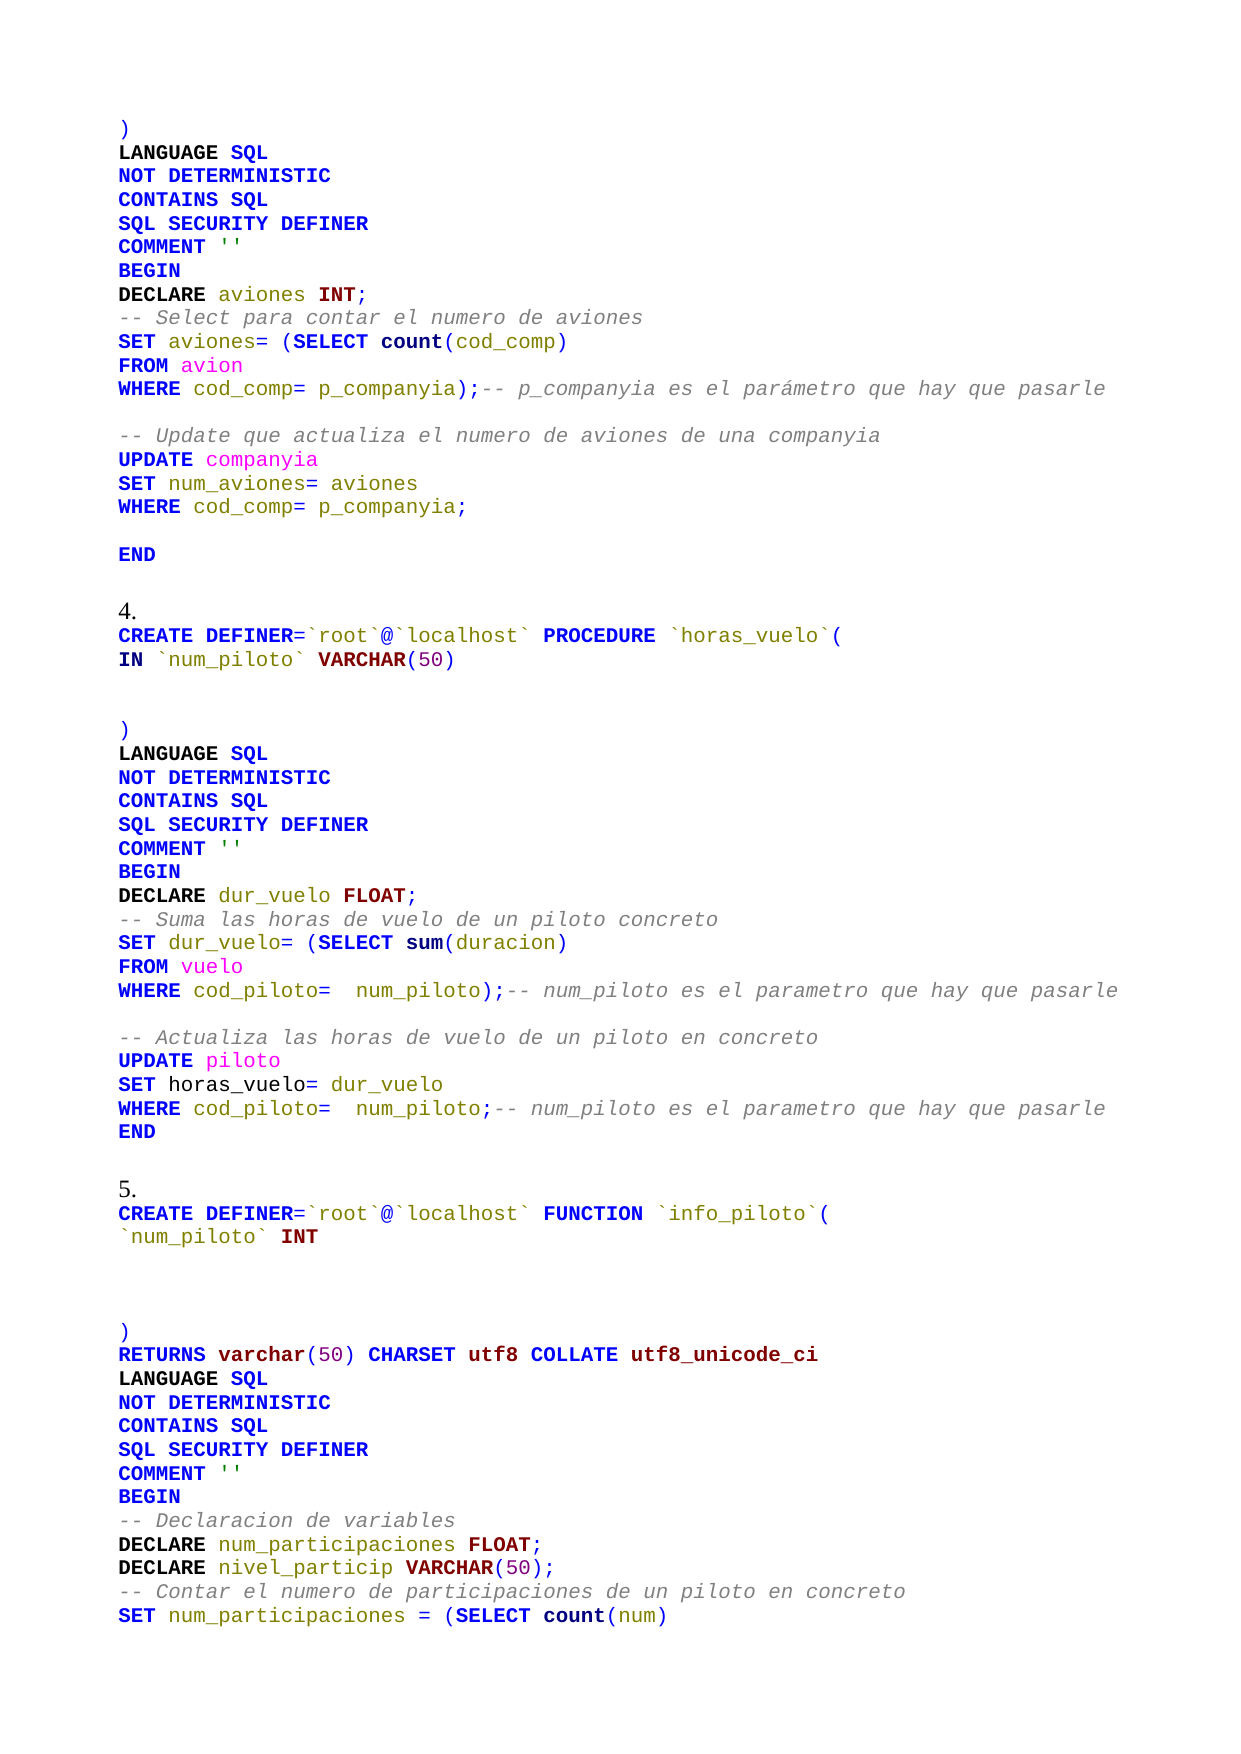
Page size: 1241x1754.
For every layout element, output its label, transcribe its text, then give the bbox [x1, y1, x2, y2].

text BEGIN [118, 1486, 1122, 1510]
text DECLARE nivel_particip VARCHAR(50); [118, 1557, 1122, 1581]
text WHERE cod_piloto= num_piloto);-- num_piloto es el parametro que hay que pasarle [118, 979, 1122, 1003]
text DECLARE num_participaciones FLOAT; [118, 1534, 1122, 1557]
text UPDATE companyia [118, 449, 1122, 473]
text -- Suma las horas de vuelo de un piloto concreto [118, 909, 1122, 932]
text SET num_participaciones = (SELECT count(num) [118, 1604, 1122, 1628]
text SET aviones= (SELECT count(cod_comp) [118, 331, 1122, 354]
text `num_piloto` INT [118, 1226, 1122, 1250]
text ) [118, 118, 1122, 142]
text CONTAINS SQL [118, 790, 1122, 814]
text SET dur_vuelo= (SELECT sum(duracion) [118, 932, 1122, 956]
text DECLARE aviones INT; [118, 284, 1122, 307]
text BEGIN [118, 260, 1122, 284]
text LANGUAGE SQL [118, 743, 1122, 767]
text ) [118, 1321, 1122, 1344]
text CREATE DEFINER=`root`@`localhost` FUNCTION `info_piloto`( [118, 1203, 1122, 1226]
text COMMENT '' [118, 236, 1122, 260]
text WHERE cod_comp= p_companyia; [118, 496, 1122, 520]
text -- Actualiza las horas de vuelo de un piloto en concreto [118, 1027, 1122, 1051]
text -- Update que actualiza el numero de aviones de una companyia [118, 426, 1122, 449]
text SET num_aviones= aviones [118, 473, 1122, 496]
text NOT DETERMINISTIC [118, 1392, 1122, 1415]
text -- Contar el numero de participaciones de un piloto en concreto [118, 1581, 1122, 1604]
text WHERE cod_comp= p_companyia);-- p_companyia es el parámetro que hay que pasarle [118, 378, 1122, 402]
text SQL SECURITY DEFINER [118, 1439, 1122, 1463]
text ) [118, 719, 1122, 743]
text DECLARE dur_vuelo FLOAT; [118, 885, 1122, 909]
text SQL SECURITY DEFINER [118, 814, 1122, 838]
text NOT DETERMINISTIC [118, 767, 1122, 790]
text COMMENT '' [118, 838, 1122, 861]
text CONTAINS SQL [118, 189, 1122, 213]
text SET horas_vuelo= dur_vuelo [118, 1074, 1122, 1098]
text 5. [118, 1174, 1122, 1203]
text FROM vuelo [118, 956, 1122, 979]
text 4. [118, 596, 1122, 625]
text SQL SECURITY DEFINER [118, 213, 1122, 236]
text -- Select para contar el numero de aviones [118, 307, 1122, 331]
text LANGUAGE SQL [118, 142, 1122, 165]
text END [118, 1121, 1122, 1145]
text WHERE cod_piloto= num_piloto;-- num_piloto es el parametro que hay que pasarle [118, 1098, 1122, 1121]
text LANGUAGE SQL [118, 1368, 1122, 1392]
text NOT DETERMINISTIC [118, 165, 1122, 189]
text CONTAINS SQL [118, 1415, 1122, 1439]
text BEGIN [118, 861, 1122, 885]
text COMMENT '' [118, 1463, 1122, 1486]
text IN `num_piloto` VARCHAR(50) [118, 648, 1122, 672]
text END [118, 544, 1122, 567]
text UPDATE piloto [118, 1051, 1122, 1074]
text RETURNS varchar(50) CHARSET utf8 COLLATE utf8_unicode_ci [118, 1344, 1122, 1368]
text -- Declaracion de variables [118, 1510, 1122, 1534]
text CREATE DEFINER=`root`@`localhost` PROCEDURE `horas_vuelo`( [118, 625, 1122, 648]
text FROM avion [118, 354, 1122, 378]
